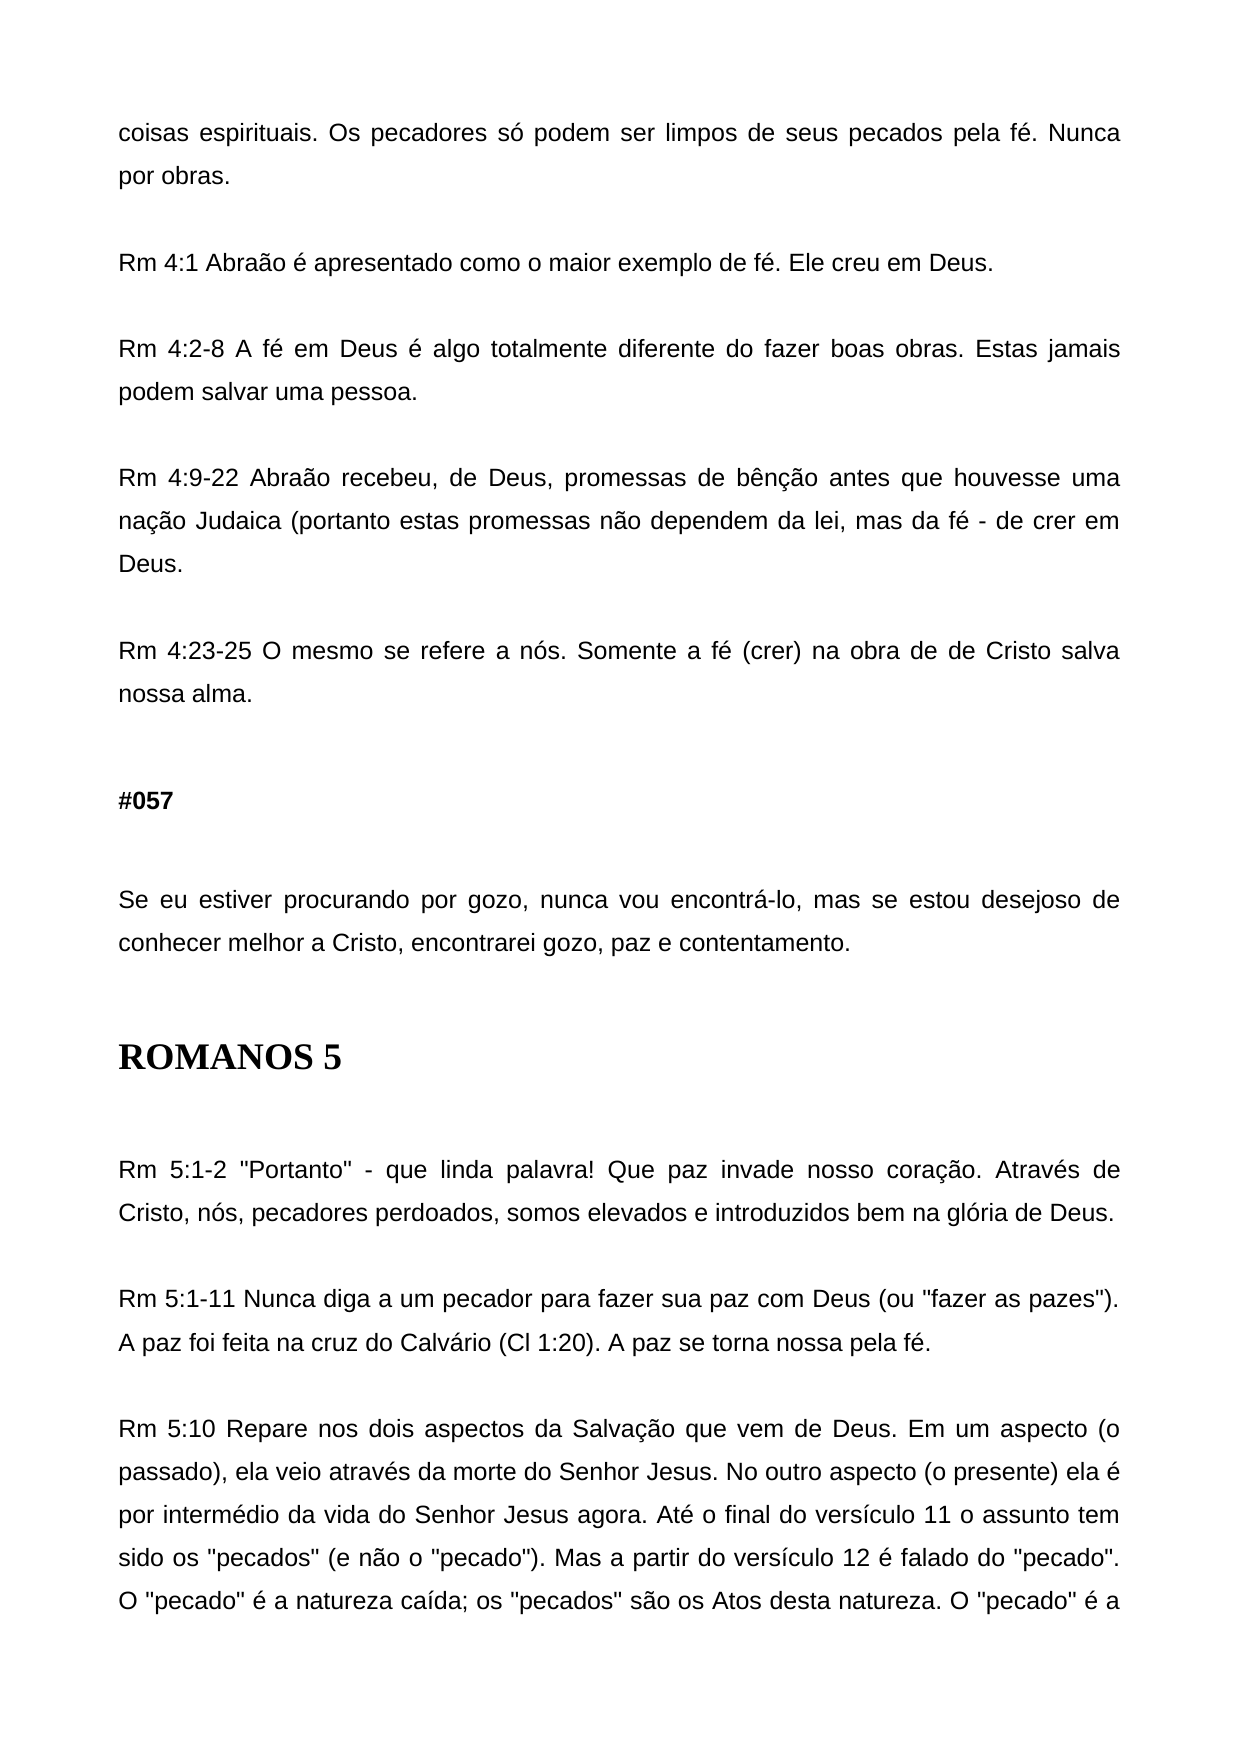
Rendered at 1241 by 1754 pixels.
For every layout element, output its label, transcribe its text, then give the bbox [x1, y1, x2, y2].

text Rm 4:9-22 Abraão recebeu, de Deus, promessas de bênção antes que houvesse uma nação Judaica (portanto estas promessas não dependem da lei, mas da fé - de crer em Deus. [118, 463, 1122, 578]
subtitle ROMANOS 5 [118, 1035, 1122, 1078]
text Rm 5:1-2 "Portanto" - que linda palavra! Que paz invade nosso coração. Através de Cristo, nós, pecadores perdoados, somos elevados e introduzidos bem na glória de Deus. [118, 1155, 1122, 1227]
subtitle #057 [118, 786, 1122, 814]
text Rm 5:1-11 Nunca diga a um pecador para fazer sua paz com Deus (ou "fazer as pazes"). A paz foi feita na cruz do Calvário (Cl 1:20). A paz se torna nossa pela fé. [118, 1284, 1122, 1356]
text Rm 4:23-25 O mesmo se refere a nós. Somente a fé (crer) na obra de de Cristo salva nossa alma. [118, 636, 1122, 707]
text Rm 4:1 Abraão é apresentado como o maior exemplo de fé. Ele creu em Deus. [118, 247, 1122, 276]
text coisas espirituais. Os pecadores só podem ser limpos de seus pecados pela fé. Nunca por obras. [118, 118, 1122, 190]
text Rm 5:10 Repare nos dois aspectos da Salvação que vem de Deus. Em um aspecto (o passado), ela veio através da morte do Senhor Jesus. No outro aspecto (o presente) ela é por intermédio da vida do Senhor Jesus agora. Até o final do versículo 11 o assunto tem sido os "pecados" (e não o "pecado"). Mas a partir do versículo 12 é falado do "pecado". O "pecado" é a natureza caída; os "pecados" são os Atos desta natureza. O "pecado" é a [118, 1414, 1122, 1615]
text Rm 4:2-8 A fé em Deus é algo totalmente diferente do fazer boas obras. Estas jamais podem salvar uma pessoa. [118, 334, 1122, 406]
text Se eu estiver procurando por gozo, nunca vou encontrá-lo, mas se estou desejoso de conhecer melhor a Cristo, encontrarei gozo, paz e contentamento. [118, 884, 1122, 956]
